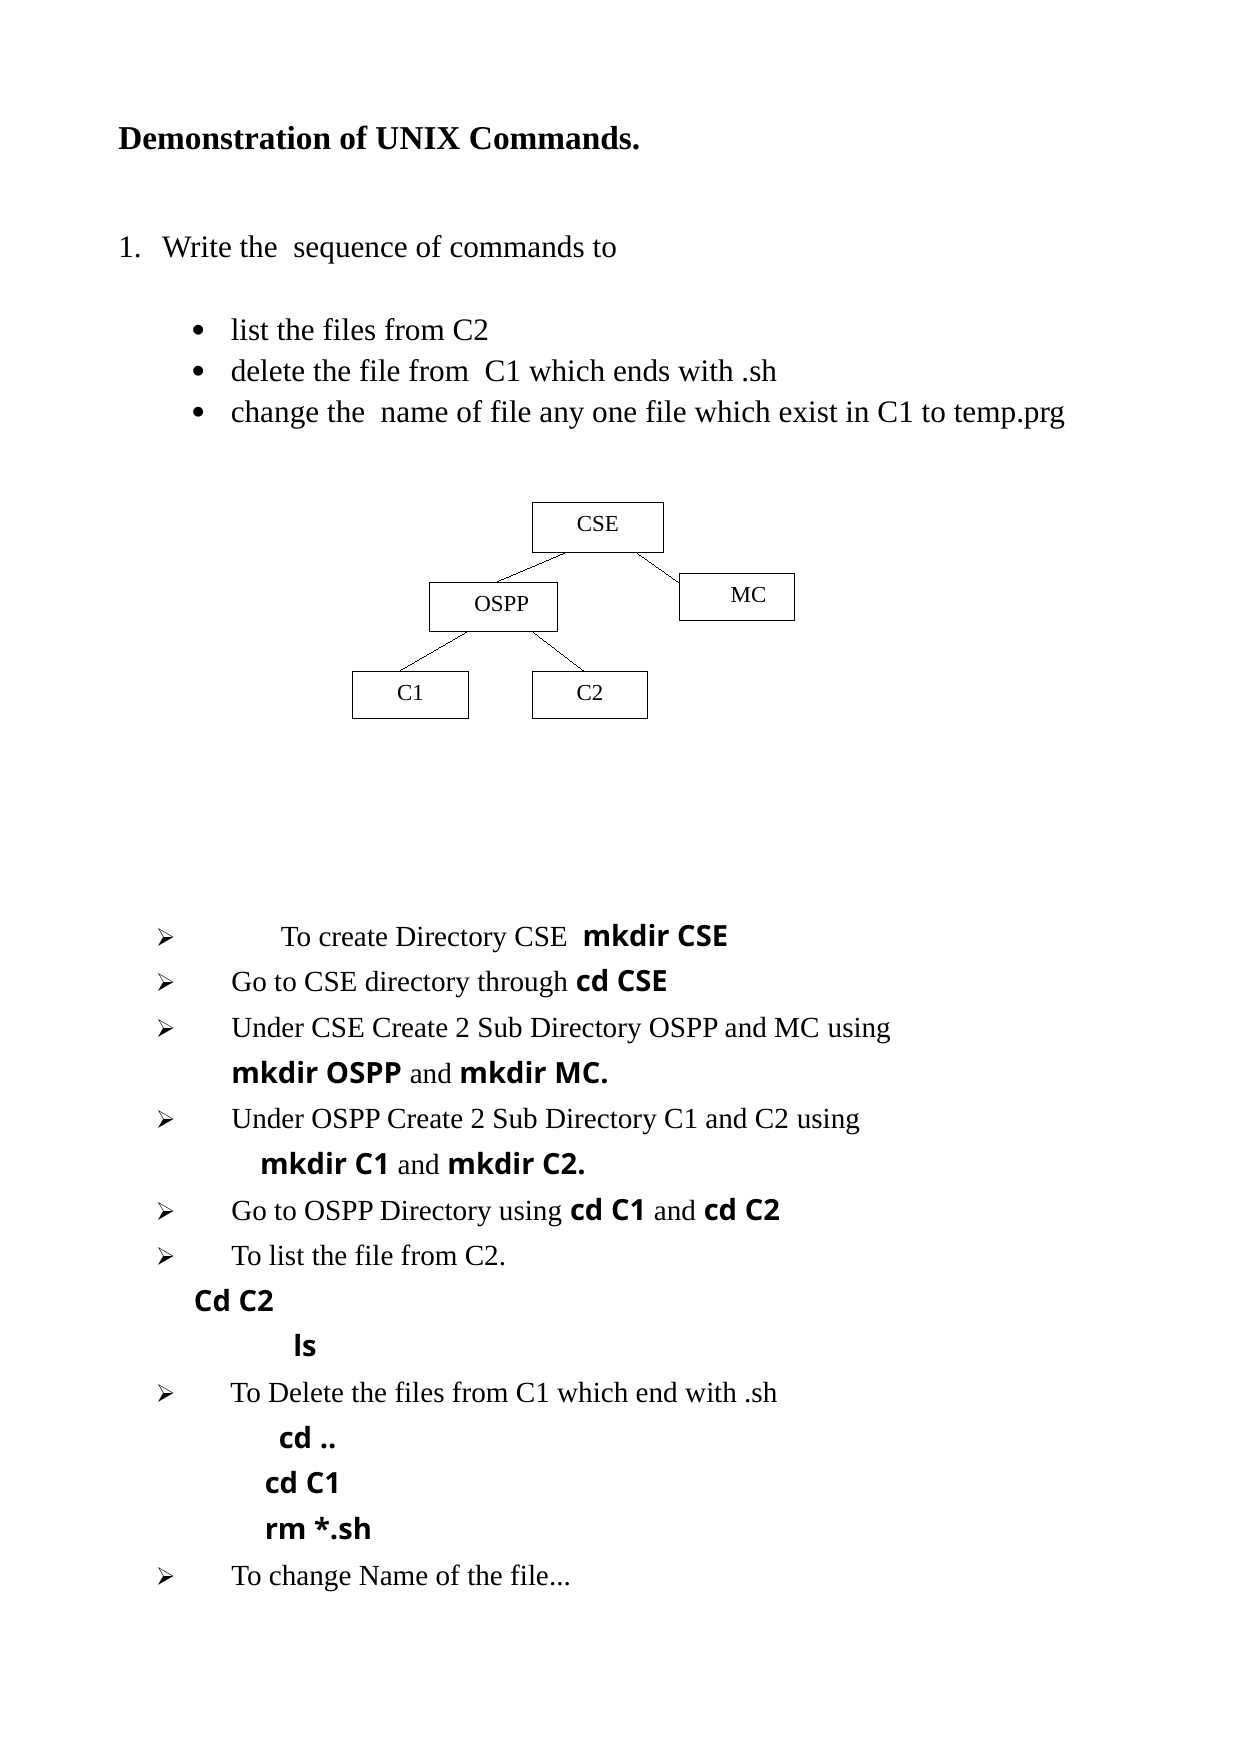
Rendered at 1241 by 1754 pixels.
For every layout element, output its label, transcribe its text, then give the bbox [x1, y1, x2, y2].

text cd .. [118, 1417, 1122, 1457]
list Under OSPP Create 2 Sub Directory C1 and C2 using mkdir C1 and mkdir C2. [156, 1098, 1122, 1183]
list Under CSE Create 2 Sub Directory OSPP and MC using [156, 1006, 1122, 1046]
list To list the file from C2. [156, 1234, 1122, 1274]
list To Delete the files from C1 which end with .sh [156, 1371, 1122, 1411]
list To change Name of the file... [156, 1554, 1122, 1593]
list mkdir OSPP and mkdir MC. [156, 1052, 1122, 1092]
text cd C1 [118, 1463, 1122, 1502]
text rm *.sh [118, 1508, 1122, 1548]
list change the name of file any one file which exist in C1 to temp.prg [193, 393, 1122, 429]
text Cd C2 [118, 1280, 1122, 1320]
list Write the sequence of commands to [118, 228, 1122, 264]
list Go to OSPP Directory using cd C1 and cd C2 [156, 1189, 1122, 1228]
text ls [118, 1326, 1122, 1365]
list list the files from C2 [193, 311, 1122, 347]
list delete the file from C1 which ends with .sh [193, 352, 1122, 388]
list To create Directory CSE mkdir CSE [156, 915, 1122, 955]
list Go to CSE directory through cd CSE [156, 961, 1122, 1000]
text Demonstration of UNIX Commands. [118, 118, 1122, 156]
